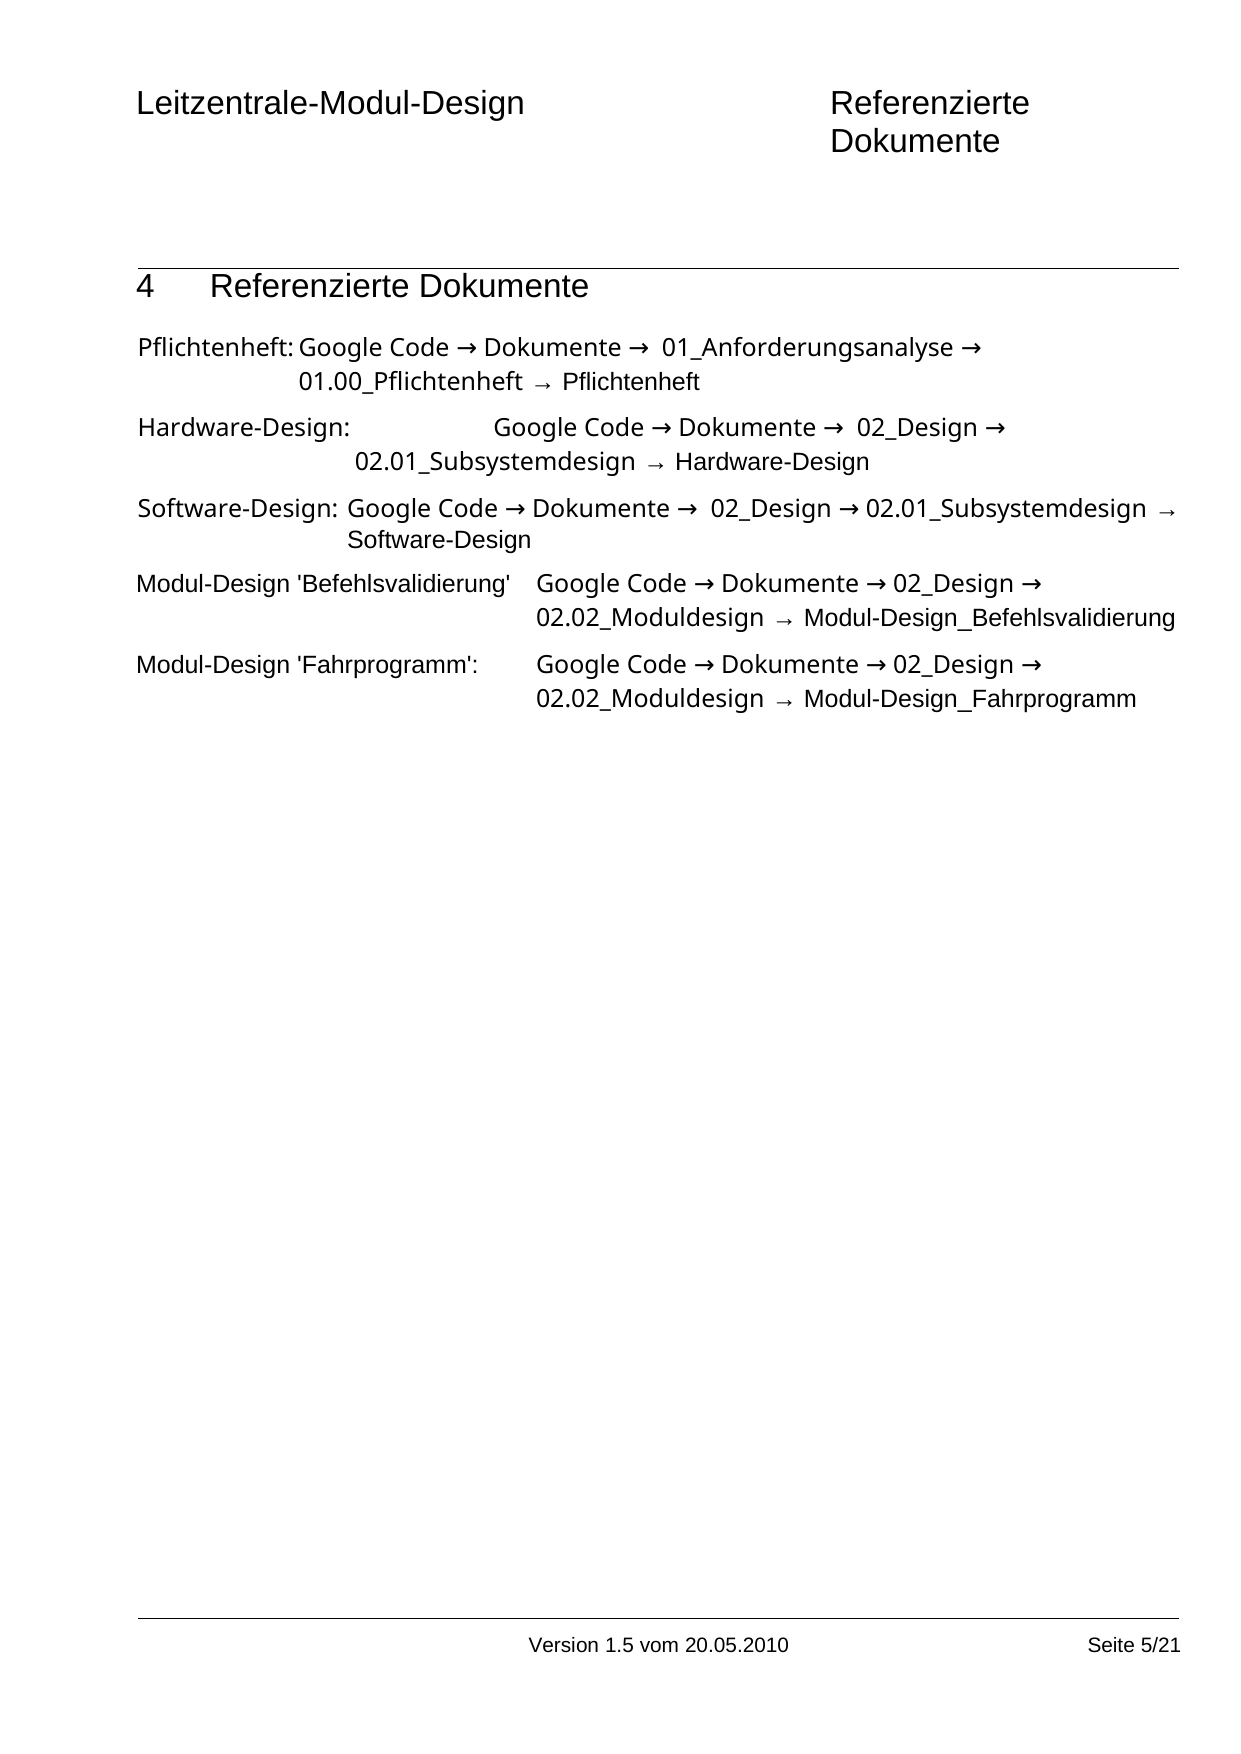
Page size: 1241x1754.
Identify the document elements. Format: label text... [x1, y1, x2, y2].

text Software-Design: Google Code → Dokumente → 02_Design → 02.01_Subsystemdesign → Software-Design [137, 491, 1181, 553]
text Modul-Design 'Fahrprogramm': Google Code → Dokumente → 02_Design → 02.02_Moduldesign → Modul-Design_Fahrprogramm [136, 646, 1181, 714]
text Modul-Design 'Befehlsvalidierung' Google Code → Dokumente → 02_Design → 02.02_Moduldesign → Modul-Design_Befehlsvalidierung [136, 566, 1181, 634]
subtitle Referenzierte Dokumente [136, 289, 1181, 304]
text Hardware-Design: Google Code → Dokumente → 02_Design → 02.01_Subsystemdesign → Hardware-Design [137, 410, 1181, 478]
text Pflichtenheft: Google Code → Dokumente → 01_Anforderungsanalyse → 01.00_Pflichtenheft → Pflichtenheft [137, 329, 1181, 397]
